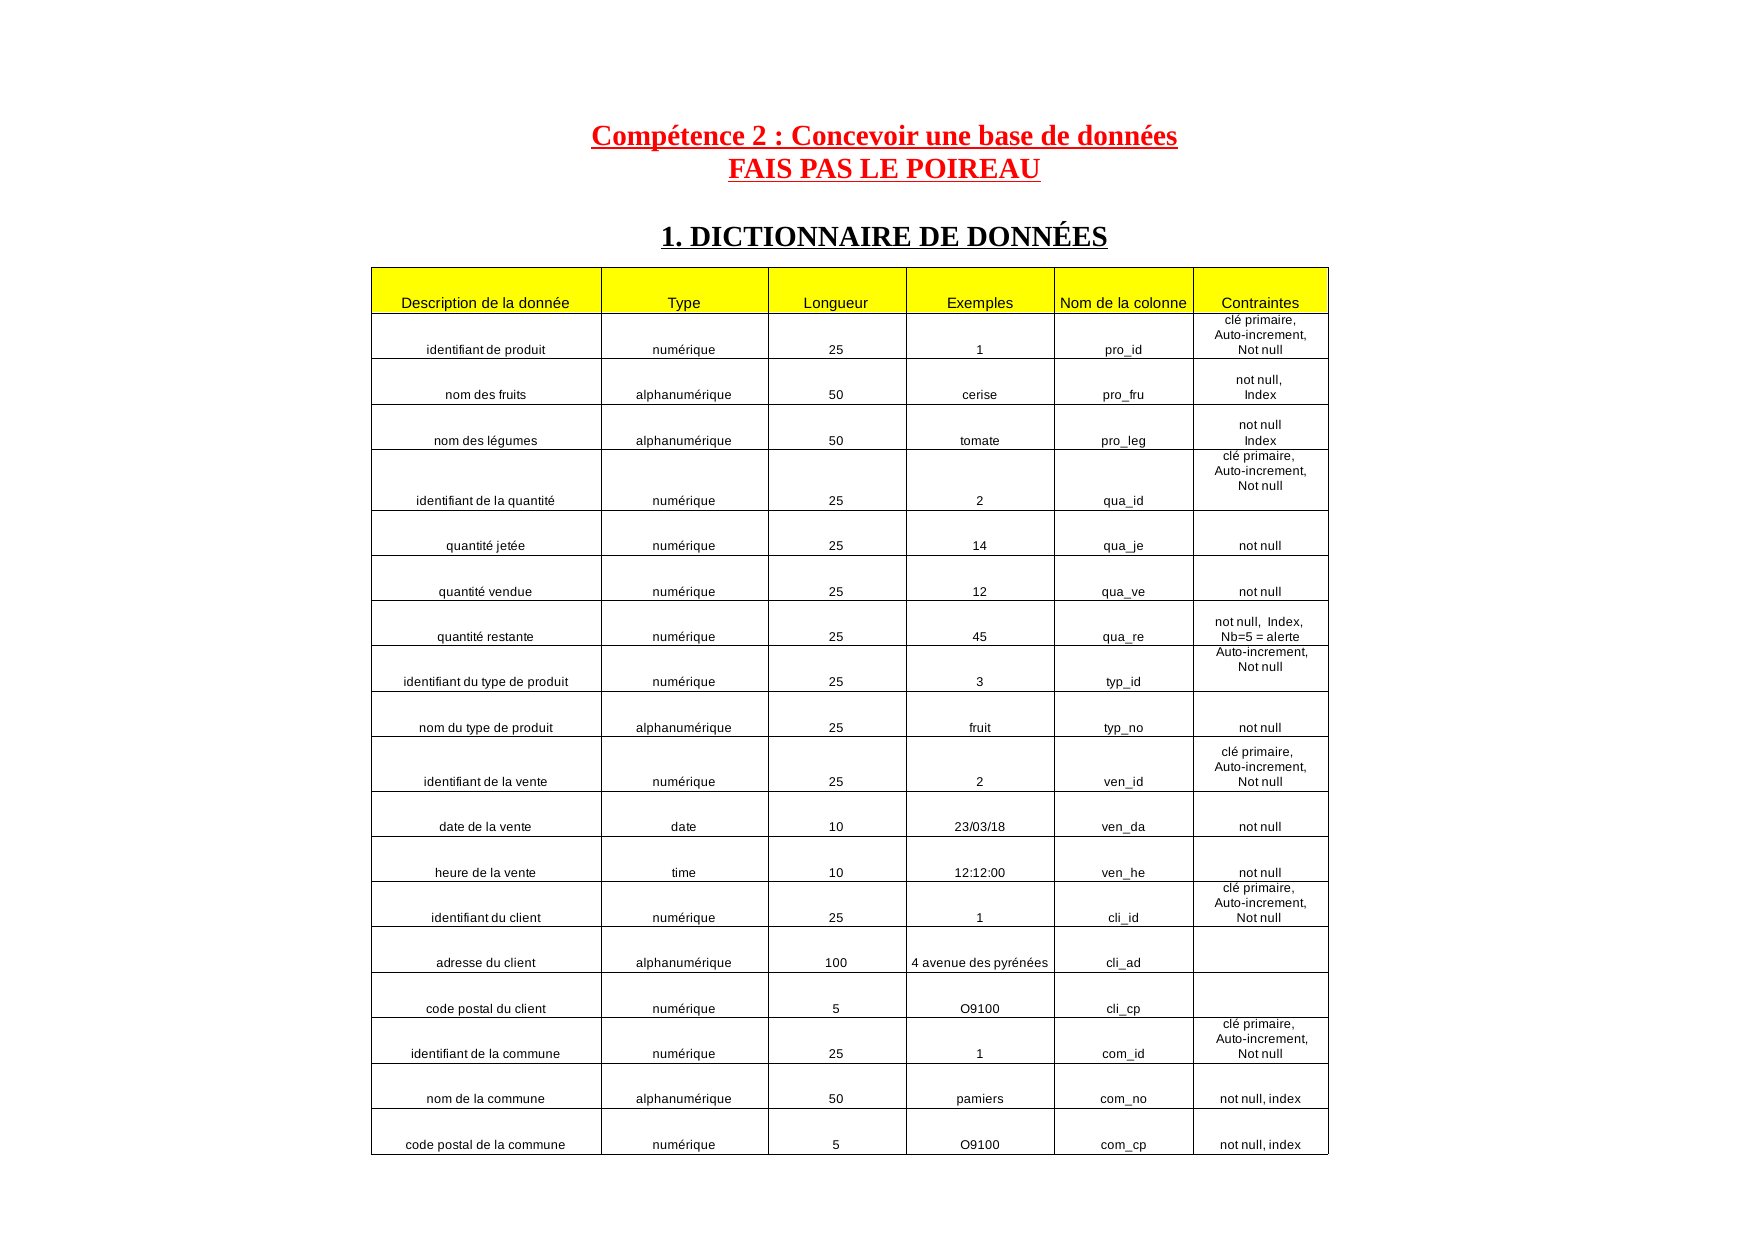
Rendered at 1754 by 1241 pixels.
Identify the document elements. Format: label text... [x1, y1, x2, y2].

text FAIS PAS LE POIREAU [133, 152, 1635, 185]
text Compétence 2 : Concevoir une base de données [133, 118, 1635, 152]
text 1. DICTIONNAIRE DE DONNÉES [133, 219, 1635, 252]
